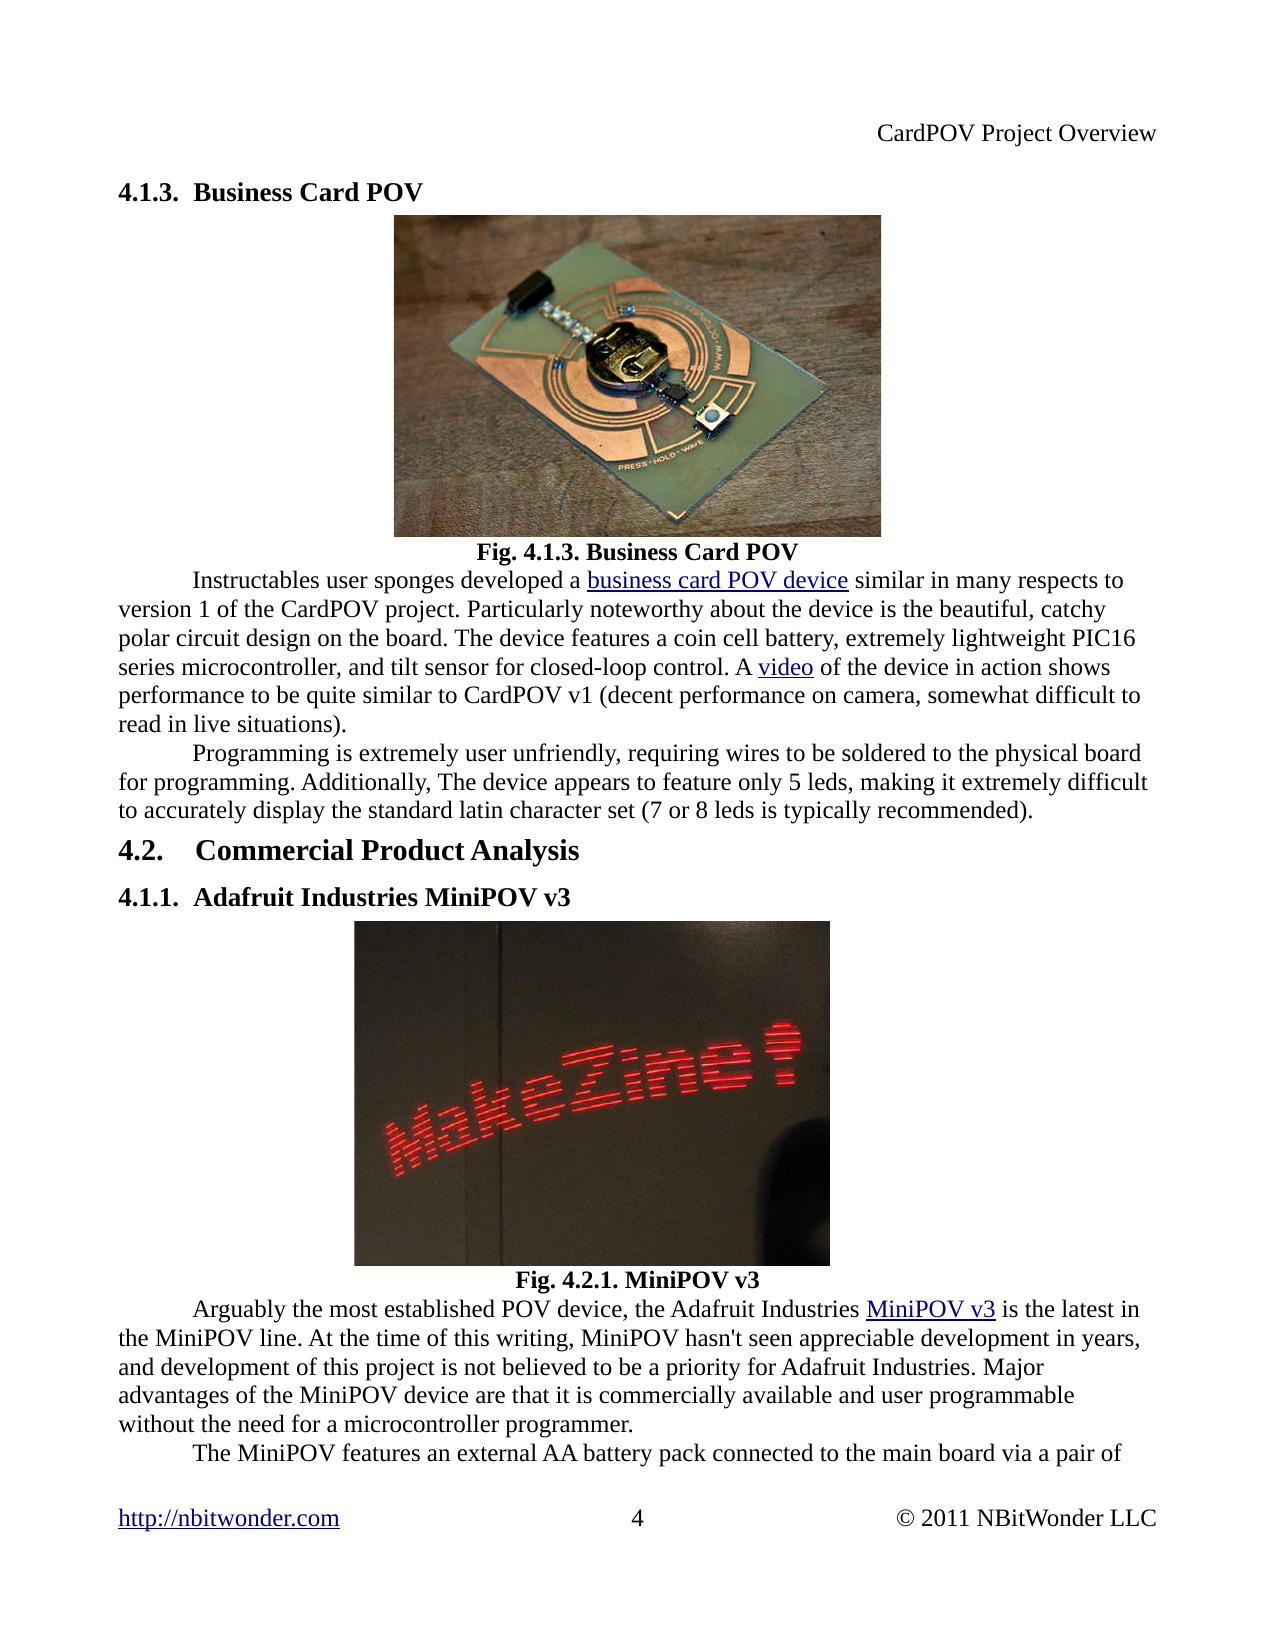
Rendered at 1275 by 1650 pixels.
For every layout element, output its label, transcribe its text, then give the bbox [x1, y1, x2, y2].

subtitle 4.1.3. Business Card POV [118, 176, 1157, 207]
picture [354, 921, 830, 1266]
text The MiniPOV features an external AA battery pack connected to the main board via a pair of [118, 1438, 1157, 1467]
text Fig. 4.1.3. Business Card POV [118, 215, 1157, 565]
picture [393, 215, 882, 537]
subtitle 4.1.1. Adafruit Industries MiniPOV v3 [118, 881, 1157, 912]
text Instructables user sponges developed a business card POV device similar in many respects to version 1 of the CardPOV project. Particularly noteworthy about the device is the beautiful, catchy polar circuit design on the board. The device features a coin cell battery, extremely lightweight PIC16 series microcontroller, and tilt sensor for closed-loop control. A video of the device in action shows performance to be quite similar to CardPOV v1 (decent performance on camera, somewhat difficult to read in live situations). [118, 565, 1157, 738]
subtitle 4.2. Commercial Product Analysis [118, 832, 1157, 866]
text Programming is extremely user unfriendly, requiring wires to be soldered to the physical board for programming. Additionally, The device appears to feature only 5 leds, making it extremely difficult to accurately display the standard latin character set (7 or 8 leds is typically recommended). [118, 738, 1157, 824]
text Arguably the most established POV device, the Adafruit Industries MiniPOV v3 is the latest in the MiniPOV line. At the time of this writing, MiniPOV hasn't seen appreciable development in years, and development of this project is not believed to be a priority for Adafruit Industries. Major advantages of the MiniPOV device are that it is commercially available and user programmable without the need for a microcontroller programmer. [118, 1294, 1157, 1438]
text Fig. 4.2.1. MiniPOV v3 [118, 920, 1157, 1294]
